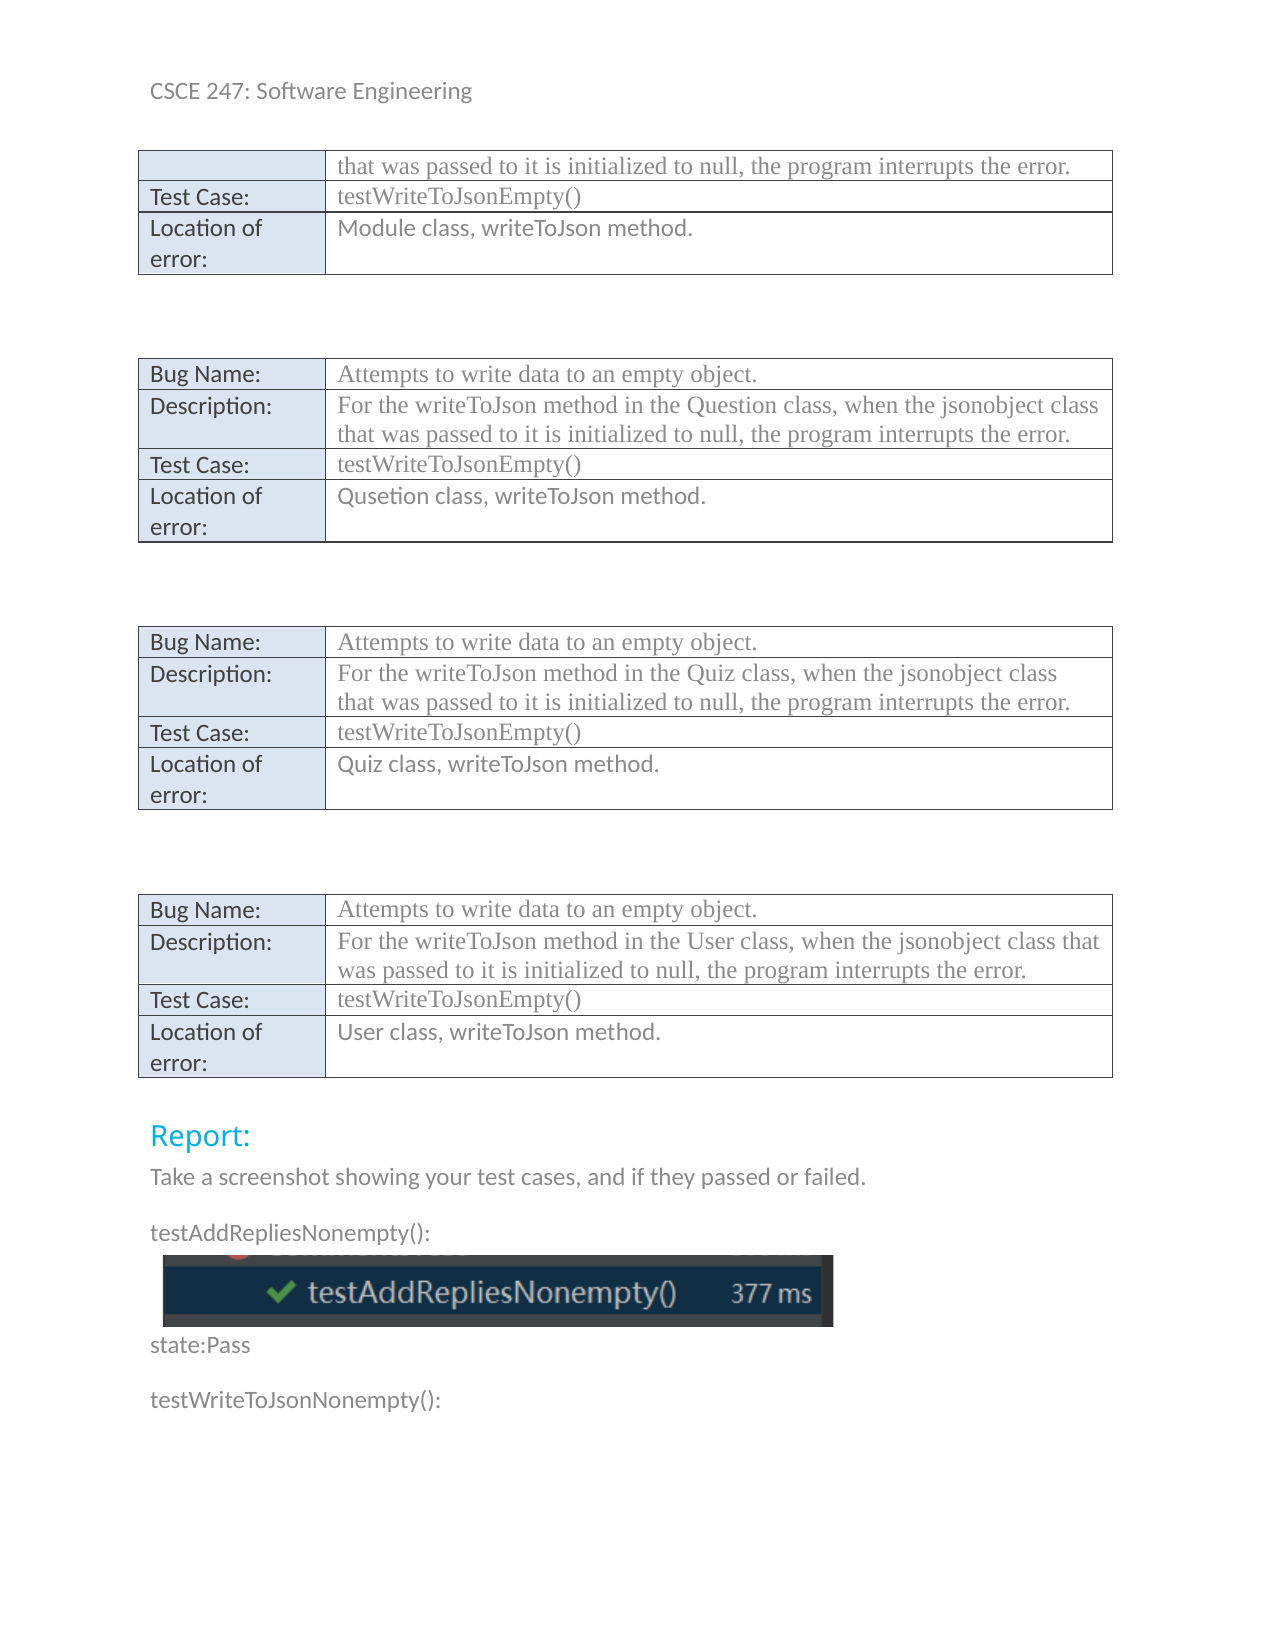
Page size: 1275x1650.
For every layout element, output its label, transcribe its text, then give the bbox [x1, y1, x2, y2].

table_cell Location of error: [139, 213, 325, 273]
table_cell Location of error: [139, 480, 325, 541]
table_cell Test Case: [139, 985, 325, 1015]
table_cell Description: [139, 390, 325, 448]
table_cell For the writeToJson method in the Question class, when the jsonobject class that was passed to it is initialized to null, the program interrupts the error. [326, 390, 1112, 448]
table_cell Description: [139, 926, 325, 983]
table_cell Test Case: [139, 449, 325, 479]
table_cell For the writeToJson method in the User class, when the jsonobject class that was passed to it is initialized to null, the program interrupts the error. [326, 926, 1112, 983]
table_header Bug Name: [139, 359, 325, 389]
subtitle Report: [150, 1116, 1125, 1155]
text state:Pass [150, 1329, 1125, 1359]
table_cell [139, 151, 325, 180]
table_cell For the writeToJson method in the Quiz class, when the jsonobject class that was passed to it is initialized to null, the program interrupts the error. [326, 658, 1112, 716]
table_cell that was passed to it is initialized to null, the program interrupts the error. [326, 151, 1112, 180]
table_header Bug Name: [139, 895, 325, 925]
table_cell Module class, writeToJson method. [326, 213, 1112, 273]
text testWriteToJsonNonempty(): [150, 1385, 1125, 1415]
table_cell Test Case: [139, 181, 325, 211]
table_cell User class, writeToJson method. [326, 1016, 1112, 1077]
table_cell testWriteToJsonEmpty() [326, 449, 1112, 479]
picture [162, 1255, 834, 1327]
table_header Attempts to write data to an empty object. [326, 627, 1112, 657]
table_cell Description: [139, 658, 325, 716]
text testAddRepliesNonempty(): [150, 1217, 1125, 1248]
text Take a screenshot showing your test cases, and if they passed or failed. [150, 1161, 1125, 1192]
table_cell Quiz class, writeToJson method. [326, 748, 1112, 809]
table_cell testWriteToJsonEmpty() [326, 181, 1112, 211]
table_cell Location of error: [139, 1016, 325, 1077]
table_cell testWriteToJsonEmpty() [326, 985, 1112, 1015]
table_cell Test Case: [139, 717, 325, 747]
table_cell testWriteToJsonEmpty() [326, 717, 1112, 747]
table_header Attempts to write data to an empty object. [326, 359, 1112, 389]
table_cell Location of error: [139, 748, 325, 809]
table_header Bug Name: [139, 627, 325, 657]
table_header Attempts to write data to an empty object. [326, 895, 1112, 925]
table_cell Qusetion class, writeToJson method. [326, 480, 1112, 541]
